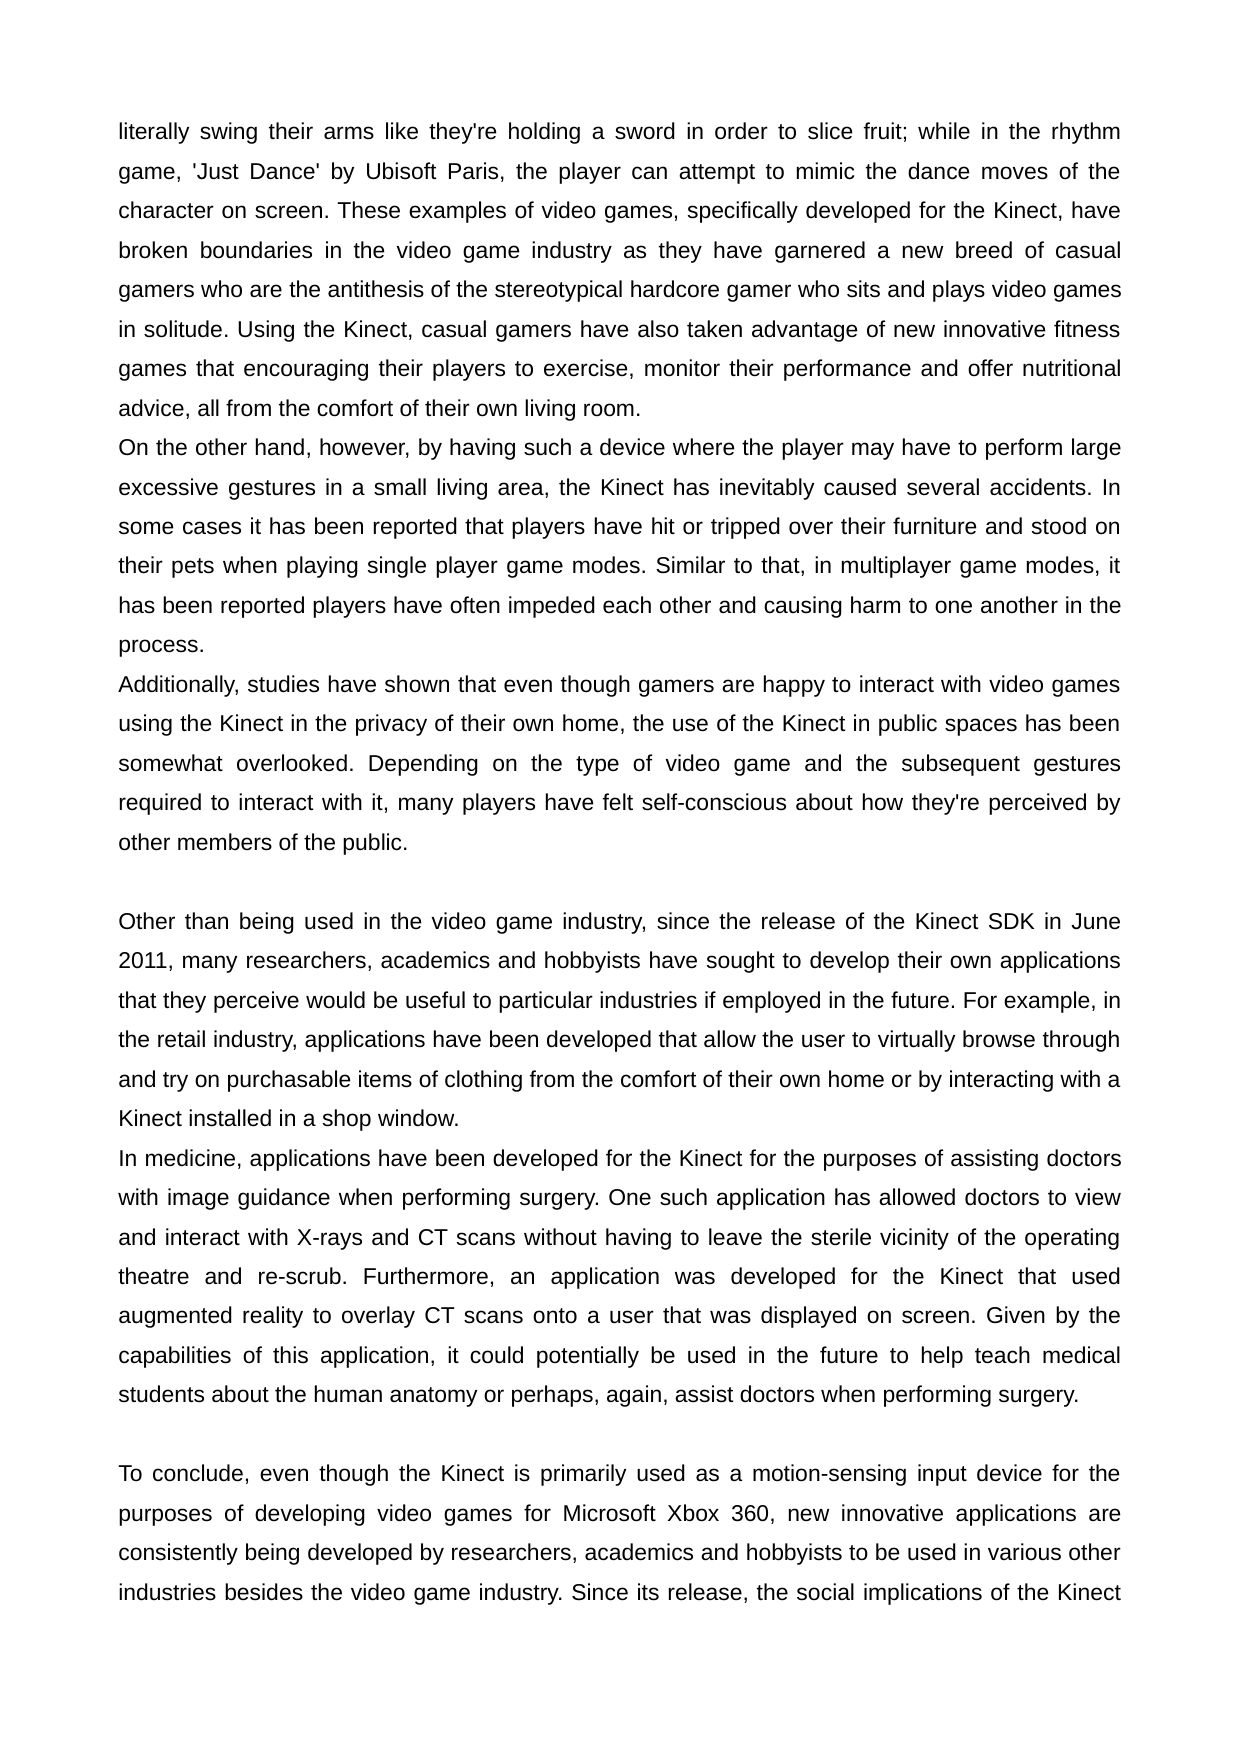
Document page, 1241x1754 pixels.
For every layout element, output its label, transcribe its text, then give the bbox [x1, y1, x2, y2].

text To conclude, even though the Kinect is primarily used as a motion-sensing input device for the purposes of developing video games for Microsoft Xbox 360, new innovative applications are consistently being developed by researchers, academics and hobbyists to be used in various other industries besides the video game industry. Since its release, the social implications of the Kinect [118, 1460, 1122, 1605]
text On the other hand, however, by having such a device where the player may have to perform large excessive gestures in a small living area, the Kinect has inevitably caused several accidents. In some cases it has been reported that players have hit or tripped over their furniture and stood on their pets when playing single player game modes. Similar to that, in multiplayer game modes, it has been reported players have often impeded each other and causing harm to one another in the process. [118, 434, 1122, 658]
text Additionally, studies have shown that even though gamers are happy to interact with video games using the Kinect in the privacy of their own home, the use of the Kinect in public spaces has been somewhat overlooked. Depending on the type of video game and the subsequent gestures required to interact with it, many players have felt self-conscious about how they're perceived by other members of the public. [118, 671, 1122, 855]
text Other than being used in the video game industry, since the release of the Kinect SDK in June 2011, many researchers, academics and hobbyists have sought to develop their own applications that they perceive would be useful to particular industries if employed in the future. For example, in the retail industry, applications have been developed that allow the user to virtually browse through and try on purchasable items of clothing from the comfort of their own home or by interacting with a Kinect installed in a shop window. [118, 908, 1122, 1131]
text In medicine, applications have been developed for the Kinect for the purposes of assisting doctors with image guidance when performing surgery. One such application has allowed doctors to view and interact with X-rays and CT scans without having to leave the sterile vicinity of the operating theatre and re-scrub. Furthermore, an application was developed for the Kinect that used augmented reality to overlay CT scans onto a user that was displayed on screen. Given by the capabilities of this application, it could potentially be used in the future to help teach medical students about the human anatomy or perhaps, again, assist doctors when performing surgery. [118, 1144, 1122, 1408]
text literally swing their arms like they're holding a sword in order to slice fruit; while in the rhythm game, 'Just Dance' by Ubisoft Paris, the player can attempt to mimic the dance moves of the character on screen. These examples of video games, specifically developed for the Kinect, have broken boundaries in the video game industry as they have garnered a new breed of casual gamers who are the antithesis of the stereotypical hardcore gamer who sits and plays video games in solitude. Using the Kinect, casual gamers have also taken advantage of new innovative fitness games that encouraging their players to exercise, monitor their performance and offer nutritional advice, all from the comfort of their own living room. [118, 118, 1122, 421]
